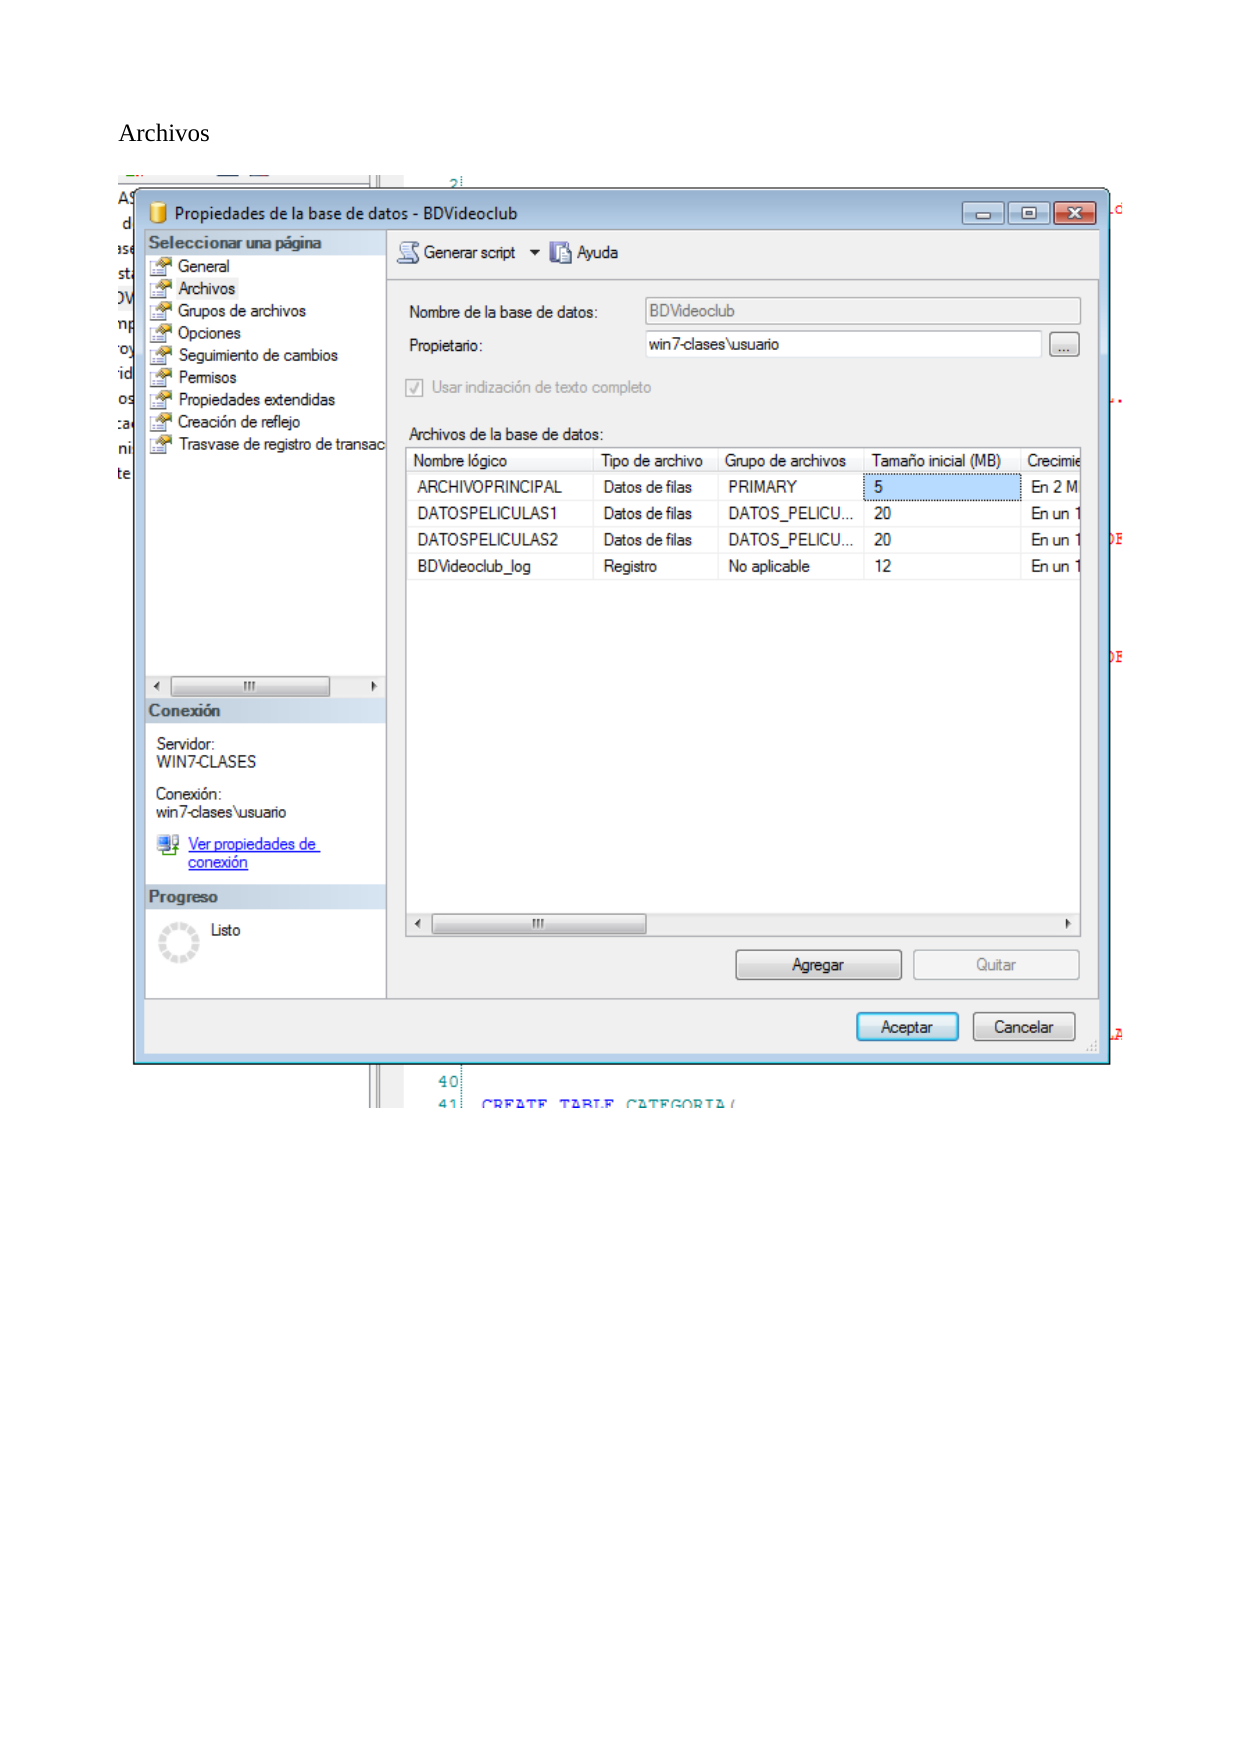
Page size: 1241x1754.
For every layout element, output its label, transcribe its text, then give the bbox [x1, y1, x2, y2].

text Archivos [118, 118, 1122, 147]
picture [118, 175, 1123, 1108]
